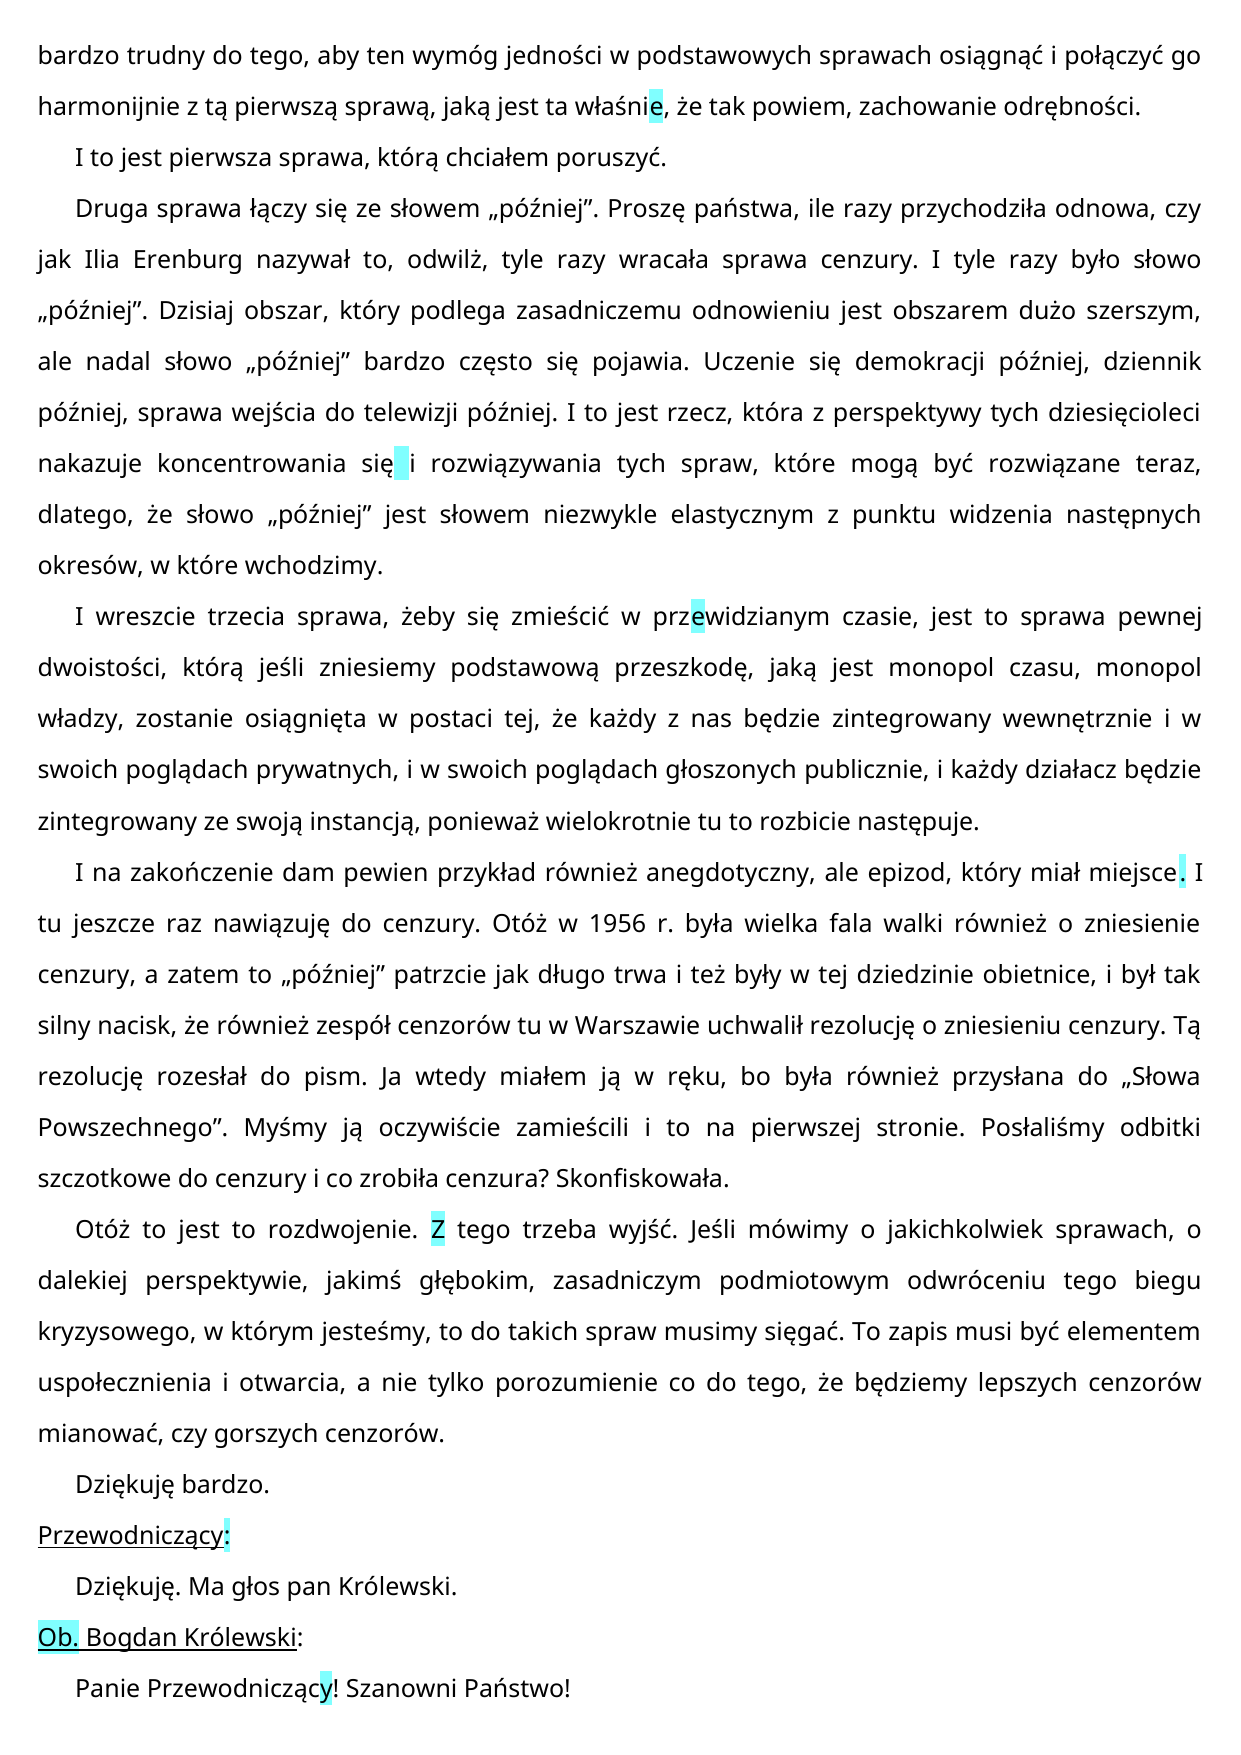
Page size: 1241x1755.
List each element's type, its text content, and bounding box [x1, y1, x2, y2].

text Otóż to jest to rozdwojenie. Z tego trzeba wyjść. Jeśli mówimy o jakichkolwiek sprawach, o dalekiej perspektywie, jakimś głębokim, zasadniczym podmiotowym odwróceniu tego biegu kryzysowego, w którym jesteśmy, to do takich spraw musimy sięgać. To zapis musi być elementem uspołecznienia i otwarcia, a nie tylko porozumienie co do tego, że będziemy lepszych cenzorów mianować, czy gorszych cenzorów. [37, 1211, 1203, 1450]
text Panie Przewodniczący! Szanowni Państwo! [37, 1671, 1203, 1705]
text I wreszcie trzecia sprawa, żeby się zmieścić w przewidzianym czasie, jest to sprawa pewnej dwoistości, którą jeśli zniesiemy podstawową przeszkodę, jaką jest monopol czasu, monopol władzy, zostanie osiągnięta w postaci tej, że każdy z nas będzie zintegrowany wewnętrznie i w swoich poglądach prywatnych, i w swoich poglądach głoszonych publicznie, i każdy działacz będzie zintegrowany ze swoją instancją, ponieważ wielokrotnie tu to rozbicie następuje. [37, 599, 1203, 837]
text I to jest pierwsza sprawa, którą chciałem poruszyć. [37, 139, 1203, 174]
text Przewodniczący: [37, 1518, 1203, 1552]
text Dziękuję bardzo. [37, 1467, 1203, 1501]
text bardzo trudny do tego, aby ten wymóg jedności w podstawowych sprawach osiągnąć i połączyć go harmonijnie z tą pierwszą sprawą, jaką jest ta właśnie, że tak powiem, zachowanie odrębności. [37, 37, 1203, 123]
text I na zakończenie dam pewien przykład również anegdotyczny, ale epizod, który miał miejsce. I tu jeszcze raz nawiązuję do cenzury. Otóż w 1956 r. była wielka fala walki również o zniesienie cenzury, a zatem to „później” patrzcie jak długo trwa i też były w tej dziedzinie obietnice, i był tak silny nacisk, że również zespół cenzorów tu w Warszawie uchwalił rezolucję o zniesieniu cenzury. Tą rezolucję rozesłał do pism. Ja wtedy miałem ją w ręku, bo była również przysłana do „Słowa Powszechnego”. Myśmy ją oczywiście zamieścili i to na pierwszej stronie. Posłaliśmy odbitki szczotkowe do cenzury i co zrobiła cenzura? Skonfiskowała. [37, 854, 1203, 1194]
text Druga sprawa łączy się ze słowem „później”. Proszę państwa, ile razy przychodziła odnowa, czy jak Ilia Erenburg nazywał to, odwilż, tyle razy wracała sprawa cenzury. I tyle razy było słowo „później”. Dzisiaj obszar, który podlega zasadniczemu odnowieniu jest obszarem dużo szerszym, ale nadal słowo „później” bardzo często się pojawia. Uczenie się demokracji później, dziennik później, sprawa wejścia do telewizji później. I to jest rzecz, która z perspektywy tych dziesięcioleci nakazuje koncentrowania się i rozwiązywania tych spraw, które mogą być rozwiązane teraz, dlatego, że słowo „później” jest słowem niezwykle elastycznym z punktu widzenia następnych okresów, w które wchodzimy. [37, 191, 1203, 582]
text Dziękuję. Ma głos pan Królewski. [37, 1569, 1203, 1603]
text Ob. Bogdan Królewski: [37, 1620, 1203, 1654]
